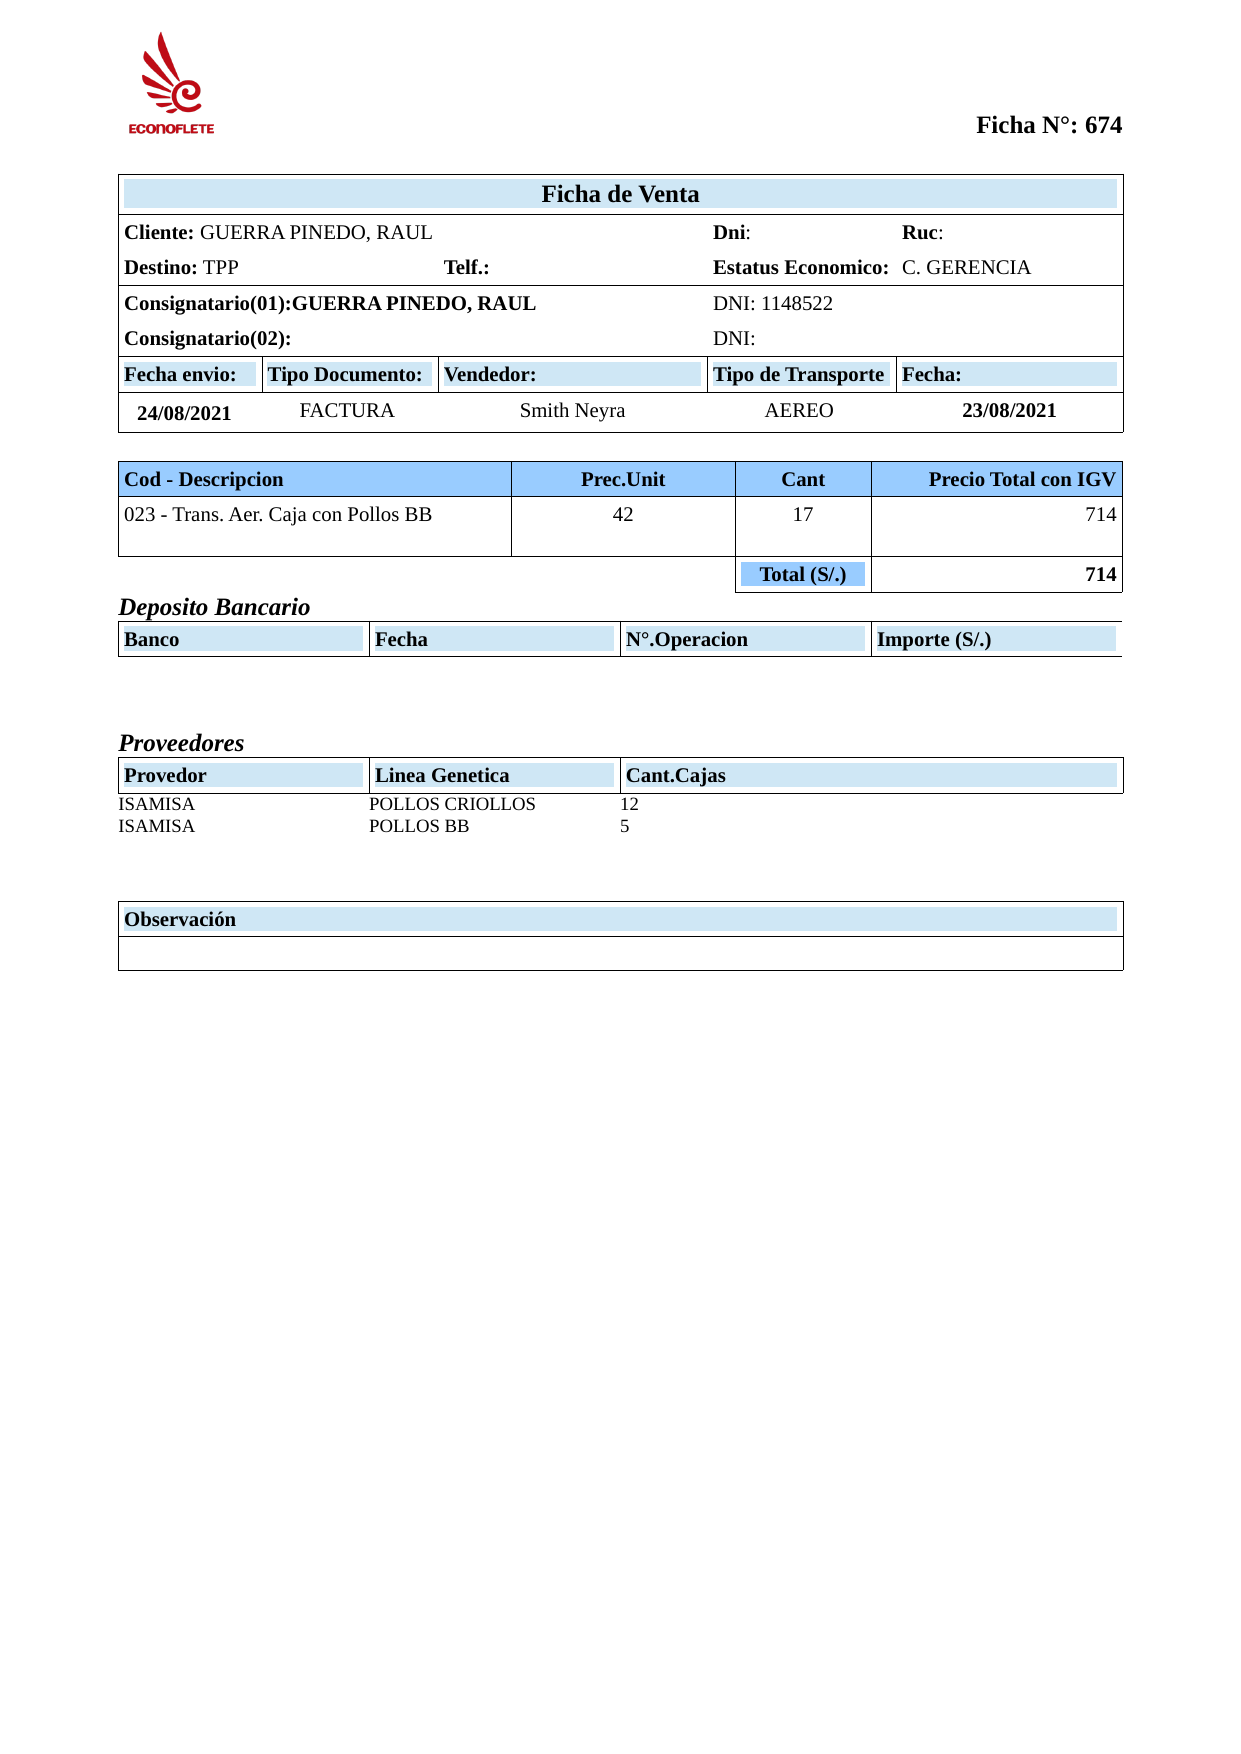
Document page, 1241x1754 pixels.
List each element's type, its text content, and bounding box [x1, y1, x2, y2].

table_cell Consignatario(02): [119, 321, 707, 356]
table_cell [871, 705, 1122, 728]
table_cell 23/08/2021 [896, 393, 1123, 432]
table_cell [620, 705, 871, 728]
table_cell [620, 879, 1123, 901]
table_cell FACTURA [262, 393, 438, 432]
table_cell Cliente: GUERRA PINEDO, RAUL [119, 215, 707, 249]
table_header Precio Total con IGV [872, 462, 1122, 496]
table_cell Fecha: [897, 357, 1123, 392]
table_cell POLLOS BB [369, 815, 620, 836]
table_cell Smith Neyra [438, 393, 707, 432]
table_cell AEREO [707, 393, 896, 432]
table_cell [369, 858, 620, 879]
table_cell DNI: [707, 321, 1123, 356]
table_header Prec.Unit [512, 462, 735, 496]
table_cell Estatus Economico: [707, 249, 896, 285]
table_cell DNI: 1148522 [707, 286, 1123, 321]
table_header Linea Genetica [370, 758, 620, 793]
table_cell [369, 705, 620, 728]
table_cell [369, 680, 620, 704]
table_cell [369, 879, 620, 901]
text Proveedores [118, 728, 1122, 757]
table_cell [118, 705, 369, 728]
table_header Importe (S/.) [872, 622, 1122, 656]
table_cell Fecha envio: [119, 357, 262, 392]
table_header Banco [119, 622, 369, 656]
table_cell C. GERENCIA [896, 249, 1123, 285]
table_cell [119, 937, 1123, 969]
table_cell ISAMISA [118, 815, 369, 836]
table_header Ficha de Venta [119, 175, 1123, 214]
text Deposito Bancario [118, 592, 1122, 621]
table_header Provedor [119, 758, 369, 793]
table_cell Consignatario(01):GUERRA PINEDO, RAUL [119, 286, 707, 321]
table_cell [369, 657, 620, 680]
picture [118, 31, 225, 134]
table_cell 714 [872, 497, 1122, 556]
table_header Observación [119, 902, 1123, 936]
table_cell ISAMISA [118, 794, 369, 814]
table_cell POLLOS CRIOLLOS [369, 794, 620, 814]
table_cell [871, 657, 1122, 680]
table_header Cant.Cajas [621, 758, 1123, 793]
table_cell Tipo Documento: [263, 357, 438, 392]
table_cell [620, 657, 871, 680]
table_header Cod - Descripcion [119, 462, 511, 496]
table_cell 023 - Trans. Aer. Caja con Pollos BB [119, 497, 511, 556]
table_cell [118, 680, 369, 704]
table_cell Vendedor: [439, 357, 707, 392]
table_cell [620, 858, 1123, 879]
table_cell [118, 879, 369, 901]
table_cell 5 [620, 815, 1123, 836]
table_cell 17 [736, 497, 871, 556]
table_cell 12 [620, 794, 1123, 814]
table_cell Telf.: [438, 249, 707, 285]
table_cell [871, 680, 1122, 704]
table_cell [118, 836, 369, 858]
table_cell 714 [872, 557, 1122, 592]
table_cell [620, 680, 871, 704]
table_header Cant [736, 462, 871, 496]
table_cell [118, 657, 369, 680]
table_cell [369, 836, 620, 858]
table_cell [118, 557, 511, 592]
table_cell 42 [512, 497, 735, 556]
table_cell Ruc: [896, 215, 1123, 249]
table_cell 24/08/2021 [119, 393, 262, 432]
table_cell [118, 858, 369, 879]
table_cell [511, 557, 735, 592]
table_header Fecha [370, 622, 620, 656]
table_cell Dni: [707, 215, 896, 249]
table_cell Tipo de Transporte [708, 357, 896, 392]
table_cell Destino: TPP [119, 249, 438, 285]
table_header N°.Operacion [621, 622, 871, 656]
table_cell [620, 836, 1123, 858]
table_cell Total (S/.) [736, 557, 871, 592]
